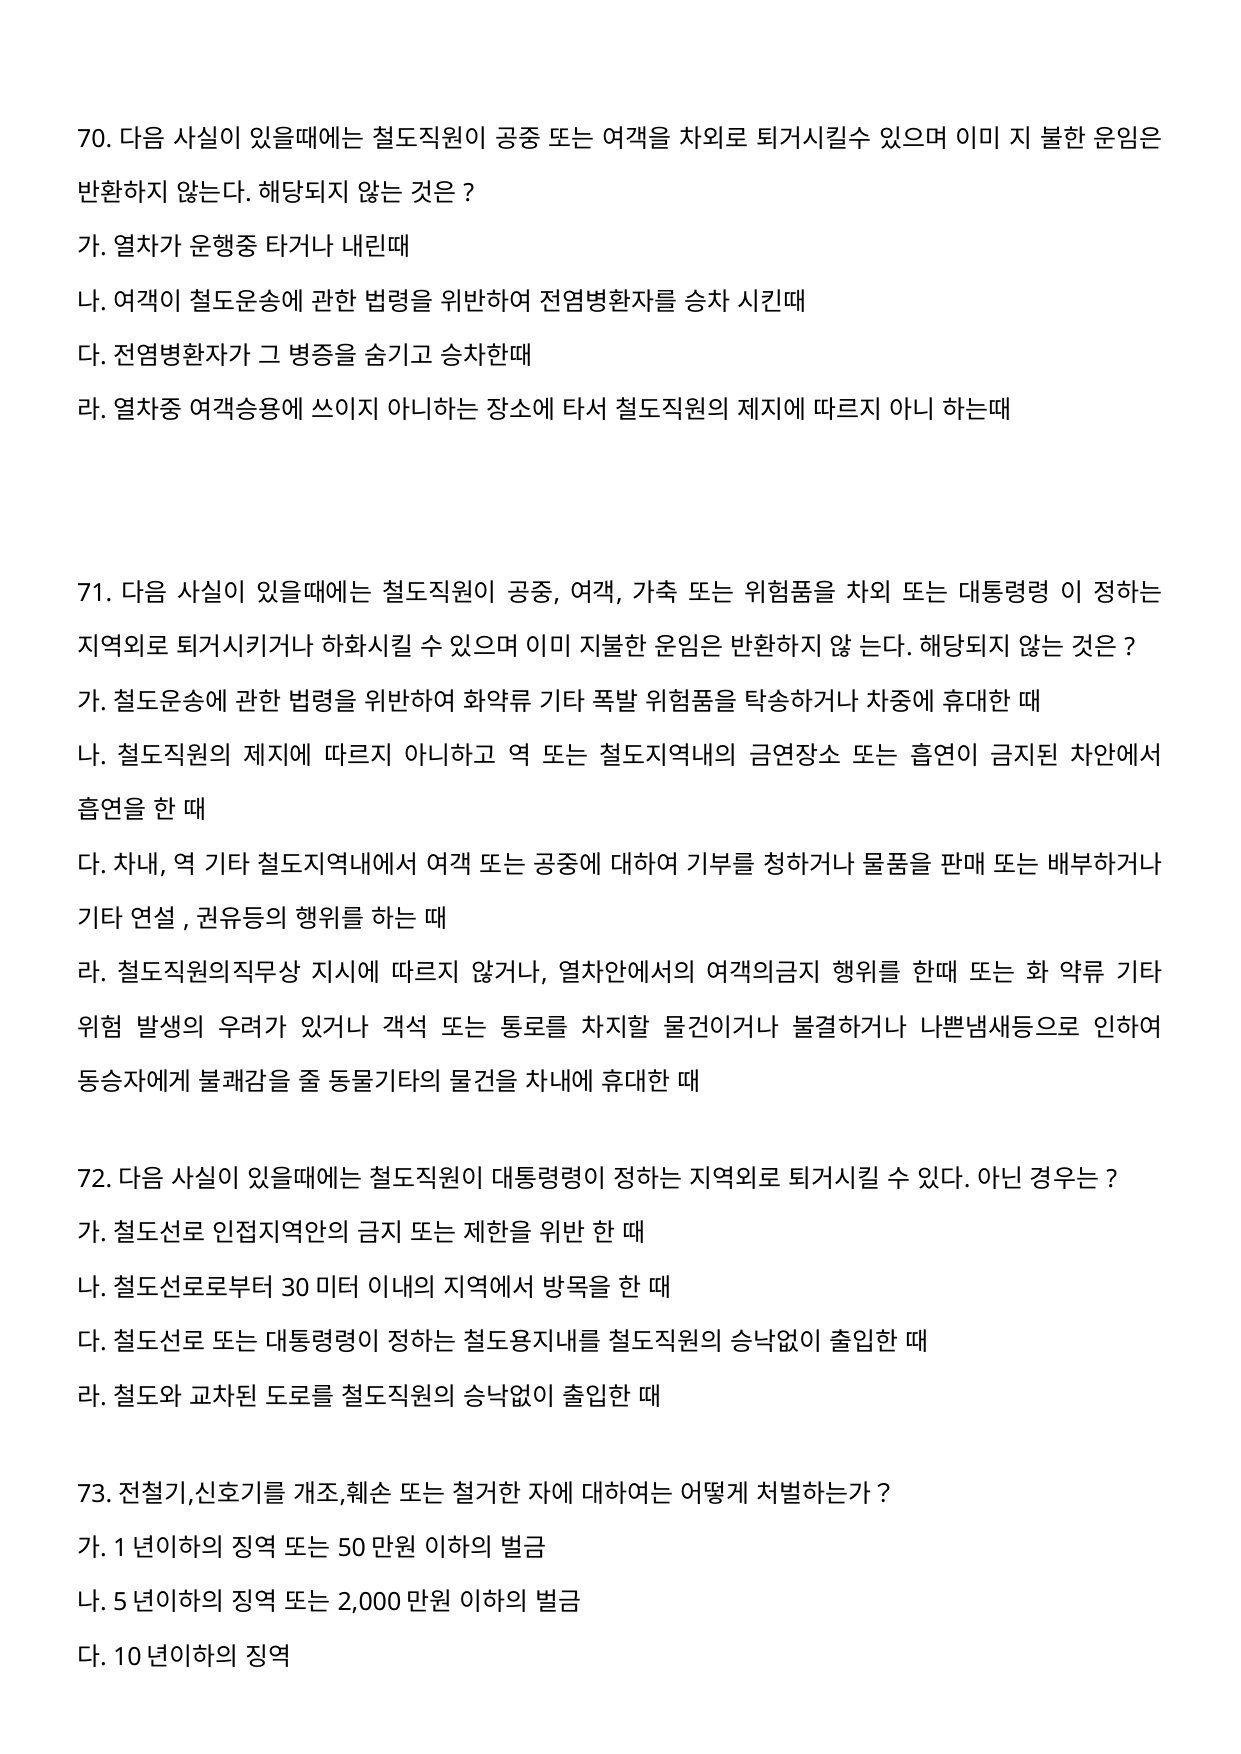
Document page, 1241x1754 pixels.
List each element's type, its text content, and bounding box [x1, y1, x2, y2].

text 다. 철도선로 또는 대통령령이 정하는 철도용지내를 철도직원의 승낙없이 출입한 때 [77, 1322, 1163, 1358]
text 가. 열차가 운행중 타거나 내린때 [77, 227, 1163, 263]
text 다. 차내, 역 기타 철도지역내에서 여객 또는 공중에 대하여 기부를 청하거나 물품을 판매 또는 배부하거나 기타 연설 , 권유등의 행위를 하는 때 [77, 844, 1163, 935]
text 다. 10년이하의 징역 [77, 1636, 1163, 1672]
text 다. 전염병환자가 그 병증을 숨기고 승차한때 [77, 336, 1163, 372]
text 71. 다음 사실이 있을때에는 철도직원이 공중, 여객, 가축 또는 위험품을 차외 또는 대통령령 이 정하는 지역외로 퇴거시키거나 하화시킬 수 있으며 이미 지불한 운임은 반환하지 않 는다. 해당되지 않는 것은 ? [77, 572, 1163, 663]
text 가. 철도선로 인접지역안의 금지 또는 제한을 위반 한 때 [77, 1213, 1163, 1249]
text 라. 철도와 교차된 도로를 철도직원의 승낙없이 출입한 때 [77, 1376, 1163, 1412]
text 나. 철도직원의 제지에 따르지 아니하고 역 또는 철도지역내의 금연장소 또는 흡연이 금지된 차안에서 흡연을 한 때 [77, 735, 1163, 826]
text 라. 철도직원의직무상 지시에 따르지 않거나, 열차안에서의 여객의금지 행위를 한때 또는 화 약류 기타 위험 발생의 우려가 있거나 객석 또는 통로를 차지할 물건이거나 불결하거나 나쁜냄새등으로 인하여 동승자에게 불쾌감을 줄 동물기타의 물건을 차내에 휴대한 때 [77, 953, 1163, 1098]
text 라. 열차중 여객승용에 쓰이지 아니하는 장소에 타서 철도직원의 제지에 따르지 아니 하는때 [77, 390, 1163, 426]
text 70. 다음 사실이 있을때에는 철도직원이 공중 또는 여객을 차외로 퇴거시킬수 있으며 이미 지 불한 운임은 반환하지 않는다. 해당되지 않는 것은 ? [77, 118, 1163, 209]
text 73. 전철기,신호기를 개조,훼손 또는 철거한 자에 대하여는 어떻게 처벌하는가？ [77, 1473, 1163, 1509]
text 72. 다음 사실이 있을때에는 철도직원이 대통령령이 정하는 지역외로 퇴거시킬 수 있다. 아닌 경우는 ? [77, 1158, 1163, 1195]
text 가. 철도운송에 관한 법령을 위반하여 화약류 기타 폭발 위험품을 탁송하거나 차중에 휴대한 때 [77, 681, 1163, 717]
text 나. 여객이 철도운송에 관한 법령을 위반하여 전염병환자를 승차 시킨때 [77, 281, 1163, 317]
text 나. 철도선로로부터 30미터 이내의 지역에서 방목을 한 때 [77, 1267, 1163, 1303]
text 가. 1년이하의 징역 또는 50만원 이하의 벌금 [77, 1527, 1163, 1564]
text 나. 5년이하의 징역 또는 2,000만원 이하의 벌금 [77, 1582, 1163, 1618]
